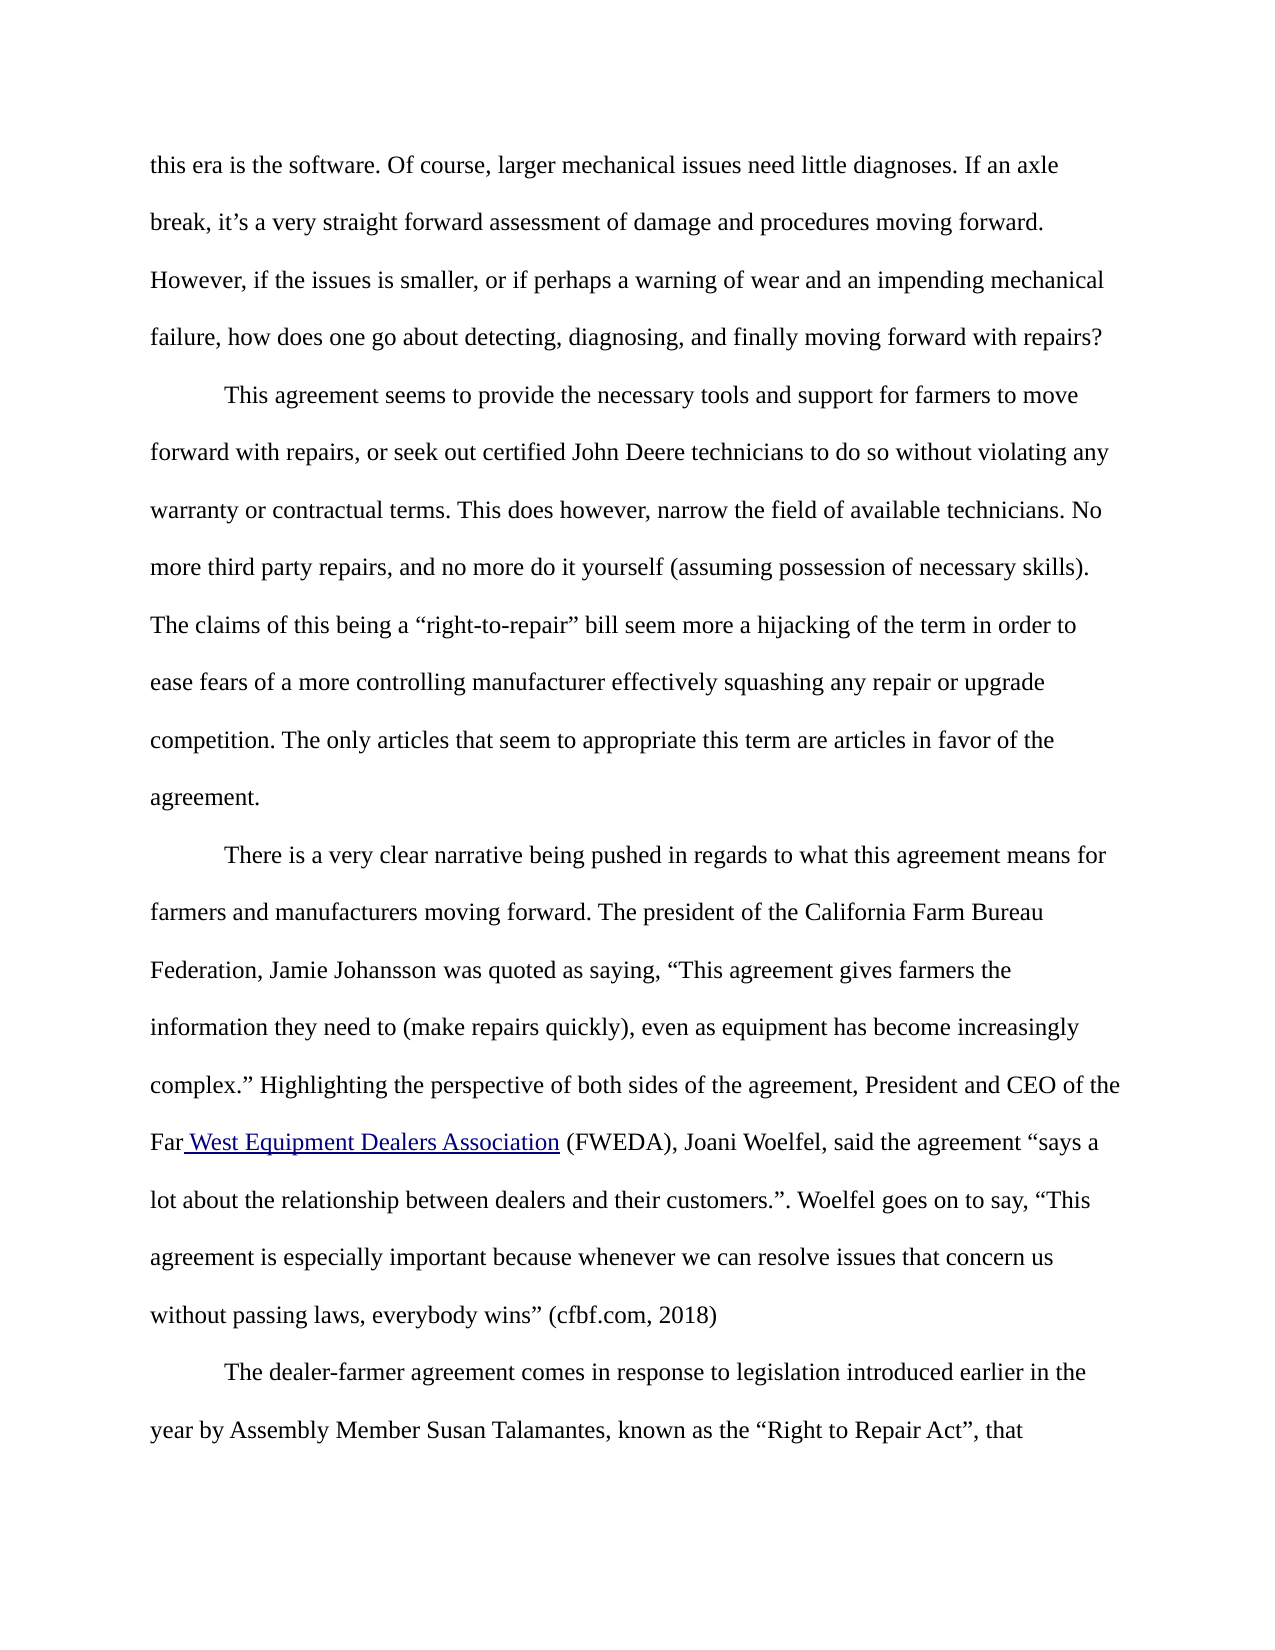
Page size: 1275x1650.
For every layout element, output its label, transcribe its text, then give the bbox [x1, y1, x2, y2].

text this era is the software. Of course, larger mechanical issues need little diagnoses. If an axle break, it’s a very straight forward assessment of damage and procedures moving forward. However, if the issues is smaller, or if perhaps a warning of wear and an impending mechanical failure, how does one go about detecting, diagnosing, and finally moving forward with repairs? [150, 150, 1125, 351]
text This agreement seems to provide the necessary tools and support for farmers to move forward with repairs, or seek out certified John Deere technicians to do so without violating any warranty or contractual terms. This does however, narrow the field of available technicians. No more third party repairs, and no more do it yourself (assuming possession of necessary skills). The claims of this being a “right-to-repair” bill seem more a hijacking of the term in order to ease fears of a more controlling manufacturer effectively squashing any repair or upgrade competition. The only articles that seem to appropriate this term are articles in favor of the agreement. [150, 380, 1125, 811]
text The dealer-farmer agreement comes in response to legislation introduced earlier in the year by Assembly Member Susan Talamantes, known as the “Right to Repair Act”, that [150, 1357, 1125, 1444]
text There is a very clear narrative being pushed in regards to what this agreement means for farmers and manufacturers moving forward. The president of the California Farm Bureau Federation, Jamie Johansson was quoted as saying, “This agreement gives farmers the information they need to (make repairs quickly), even as equipment has become increasingly complex.” Highlighting the perspective of both sides of the agreement, President and CEO of the Far West Equipment Dealers Association (FWEDA), Joani Woelfel, said the agreement “says a lot about the relationship between dealers and their customers.”. Woelfel goes on to say, “This agreement is especially important because whenever we can resolve issues that concern us without passing laws, everybody wins” (cfbf.com, 2018) [150, 840, 1125, 1329]
